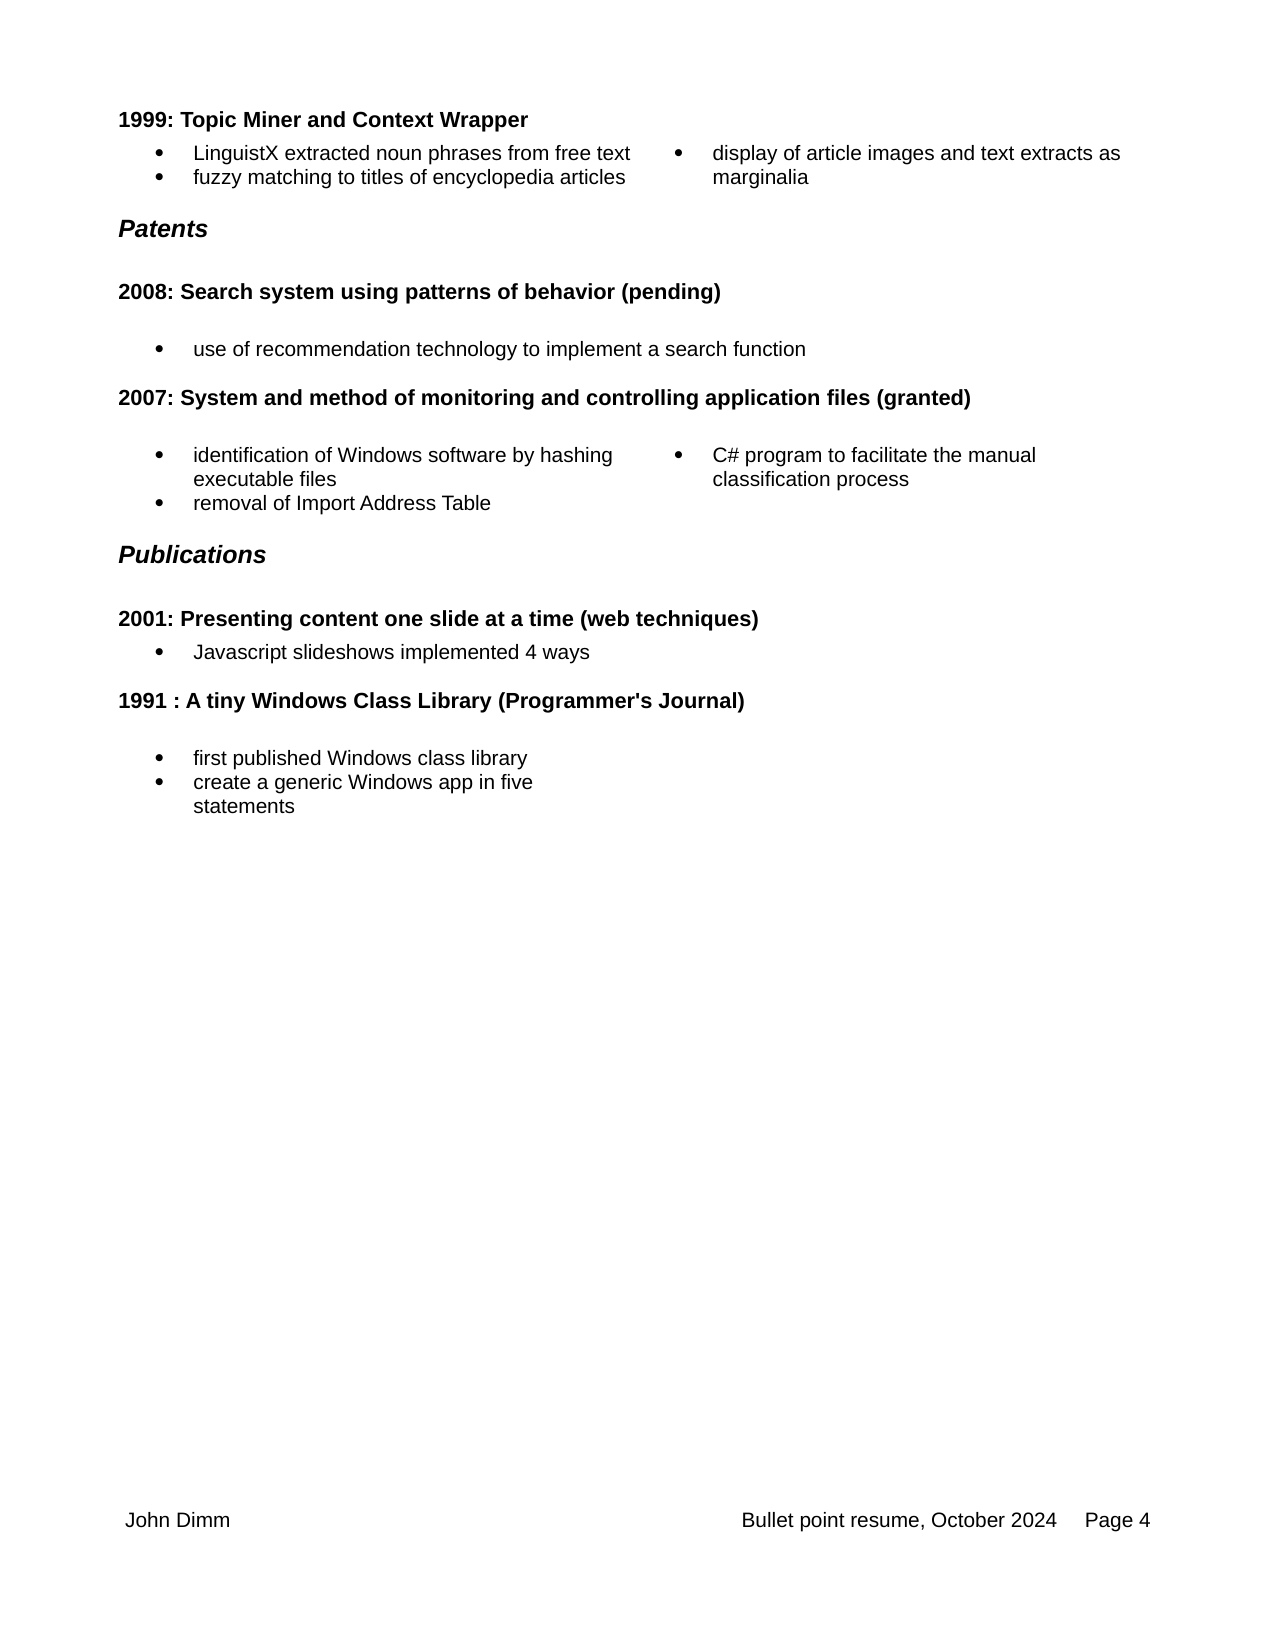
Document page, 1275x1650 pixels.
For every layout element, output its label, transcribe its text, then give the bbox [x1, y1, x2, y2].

list identification of Windows software by hashing executable files [156, 443, 637, 491]
list removal of Import Address Table [156, 491, 637, 515]
subtitle 1999: Topic Miner and Context Wrapper [118, 106, 1157, 132]
list C# program to facilitate the manual classification process [675, 443, 1157, 491]
list first published Windows class library [156, 746, 637, 770]
subtitle 1991 : A tiny Windows Class Library (Programmer's Journal) [118, 688, 1157, 713]
subtitle 2001: Presenting content one slide at a time (web techniques) [118, 606, 1157, 631]
subtitle 2007: System and method of monitoring and controlling application files (granted) [118, 385, 1157, 410]
subtitle Publications [118, 540, 1157, 569]
list create a generic Windows app in five statements [156, 770, 637, 818]
subtitle Patents [118, 214, 1157, 242]
list LinguistX extracted noun phrases from free text [156, 141, 637, 165]
list display of article images and text extracts as marginalia [675, 141, 1157, 189]
list Javascript slideshows implemented 4 ways [156, 640, 1157, 664]
list fuzzy matching to titles of encyclopedia articles [156, 165, 637, 189]
subtitle 2008: Search system using patterns of behavior (pending) [118, 279, 1157, 304]
list use of recommendation technology to implement a search function [156, 337, 1157, 361]
